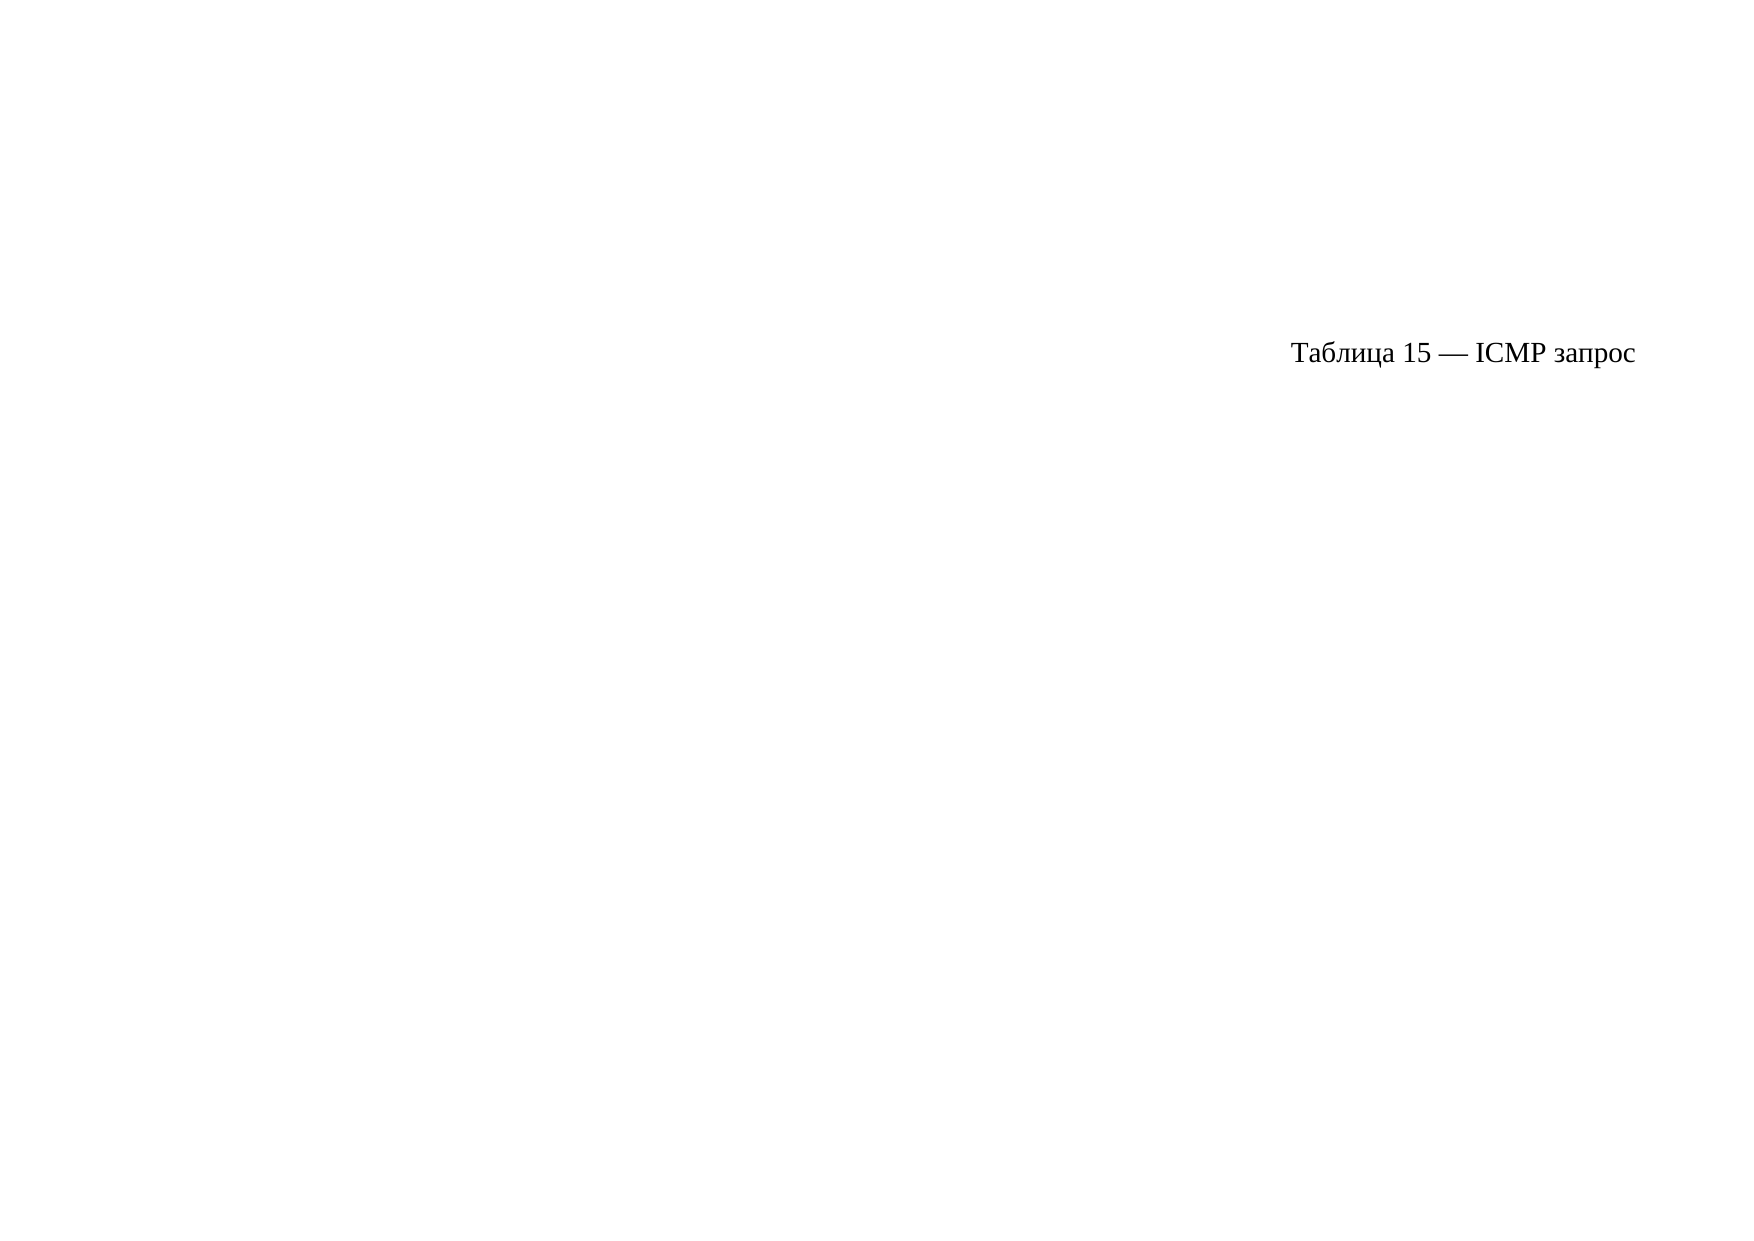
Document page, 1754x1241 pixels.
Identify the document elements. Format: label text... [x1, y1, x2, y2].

text Таблица 15 — ICMP запрос [118, 335, 1636, 369]
